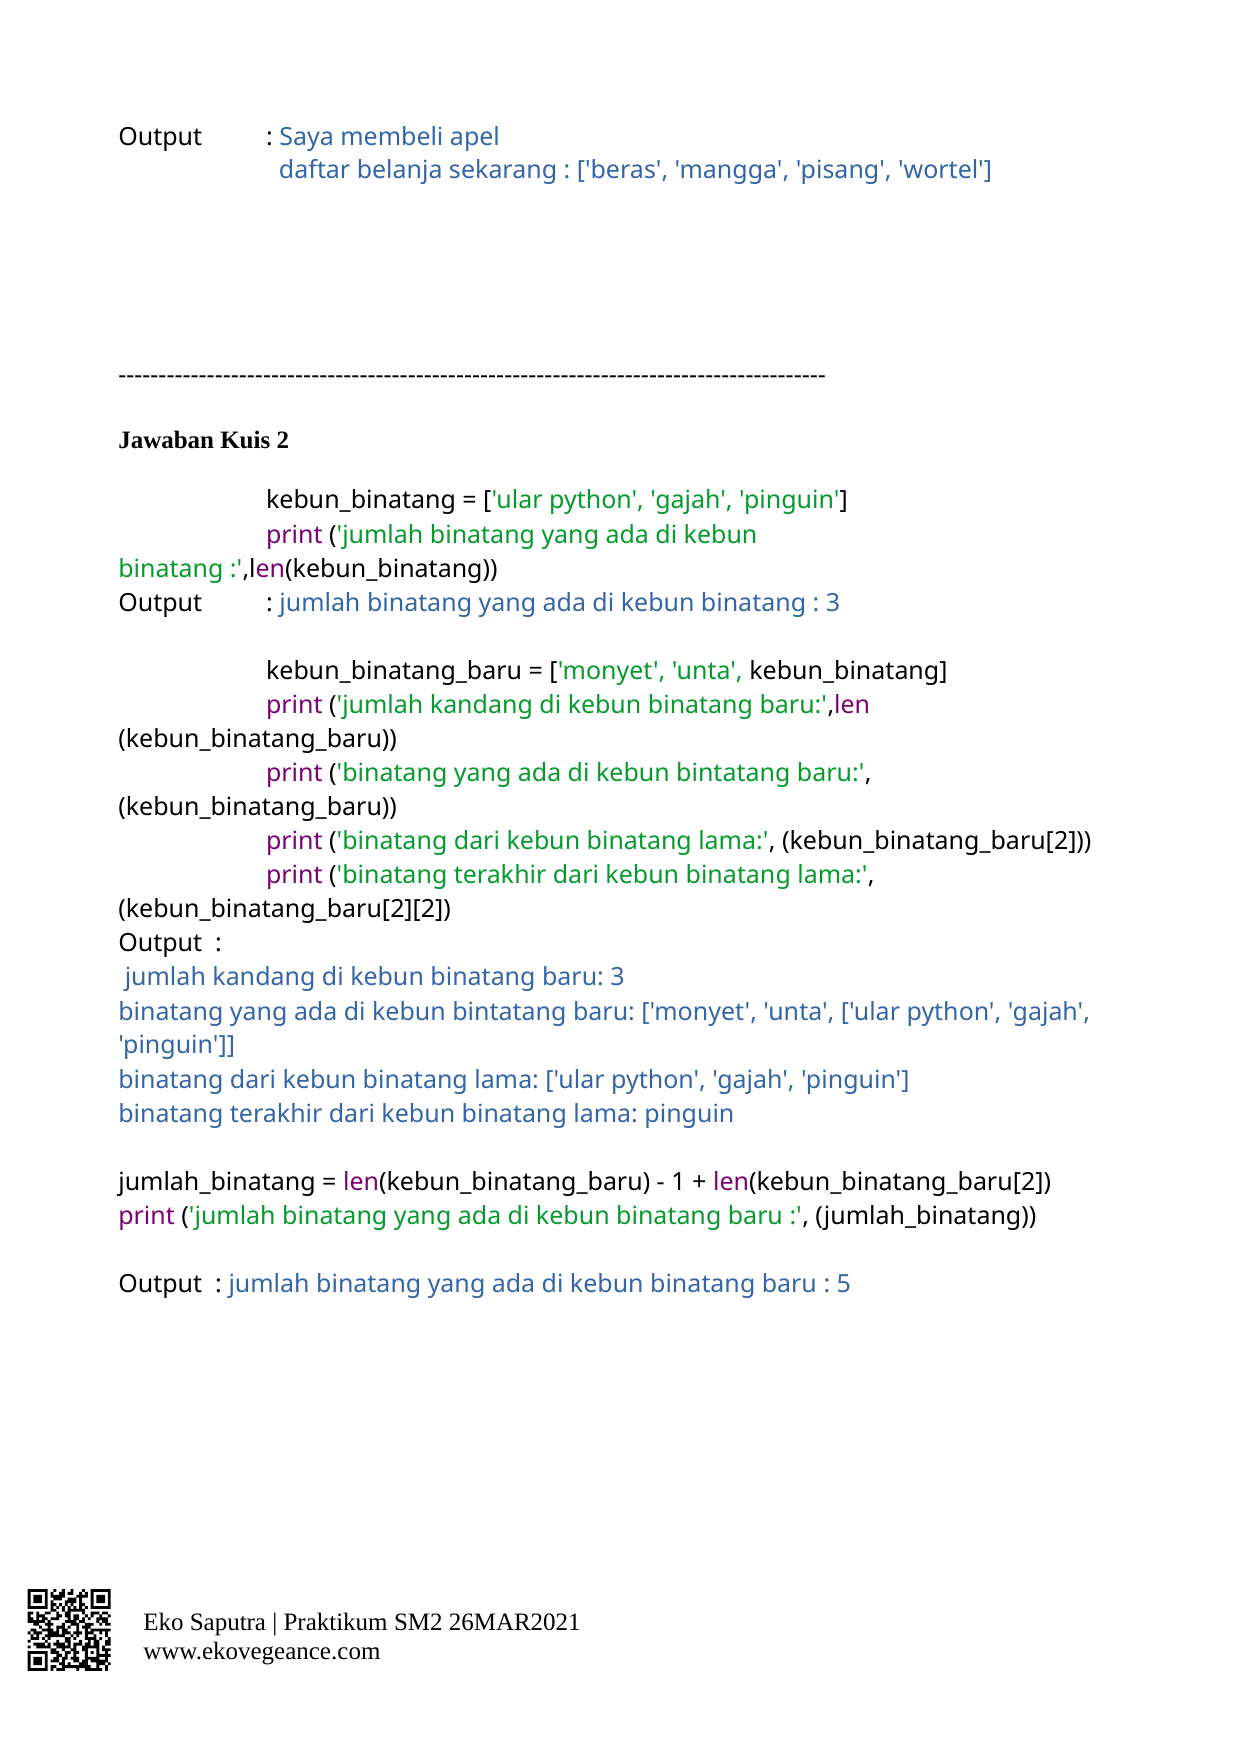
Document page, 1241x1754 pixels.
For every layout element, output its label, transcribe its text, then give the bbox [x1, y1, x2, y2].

text print ('binatang dari kebun binatang lama:', (kebun_binatang_baru[2])) [118, 823, 1122, 857]
text Output : jumlah binatang yang ada di kebun binatang : 3 [118, 584, 1122, 618]
text Jawaban Kuis 2 [118, 425, 1122, 453]
text jumlah_binatang = len(kebun_binatang_baru) - 1 + len(kebun_binatang_baru[2]) [118, 1163, 1169, 1197]
text ---------------------------------------------------------------------------------------- [118, 357, 1122, 391]
text binatang yang ada di kebun bintatang baru: ['monyet', 'unta', ['ular python', 'gajah', 'pinguin']] [118, 993, 1169, 1061]
text daftar belanja sekarang : ['beras', 'mangga', 'pisang', 'wortel'] [118, 152, 1122, 186]
text print ('binatang terakhir dari kebun binatang lama:', (kebun_binatang_baru[2][2]) [118, 857, 1169, 925]
text print ('jumlah binatang yang ada di kebun binatang baru :', (jumlah_binatang)) [118, 1197, 1169, 1232]
text binatang terakhir dari kebun binatang lama: pinguin [118, 1095, 1169, 1129]
text print ('binatang yang ada di kebun bintatang baru:', (kebun_binatang_baru)) [118, 755, 1122, 823]
text kebun_binatang_baru = ['monyet', 'unta', kebun_binatang] [118, 652, 1122, 687]
text Output : [118, 925, 1169, 959]
text Output : jumlah binatang yang ada di kebun binatang baru : 5 [118, 1266, 1169, 1300]
text Output : Saya membeli apel [118, 118, 1122, 152]
text kebun_binatang = ['ular python', 'gajah', 'pinguin'] [118, 482, 1122, 516]
text jumlah kandang di kebun binatang baru: 3 [118, 959, 1169, 993]
text print ('jumlah binatang yang ada di kebun binatang :',len(kebun_binatang)) [118, 516, 1122, 584]
text binatang dari kebun binatang lama: ['ular python', 'gajah', 'pinguin'] [118, 1061, 1169, 1095]
text print ('jumlah kandang di kebun binatang baru:',len (kebun_binatang_baru)) [118, 687, 1122, 755]
